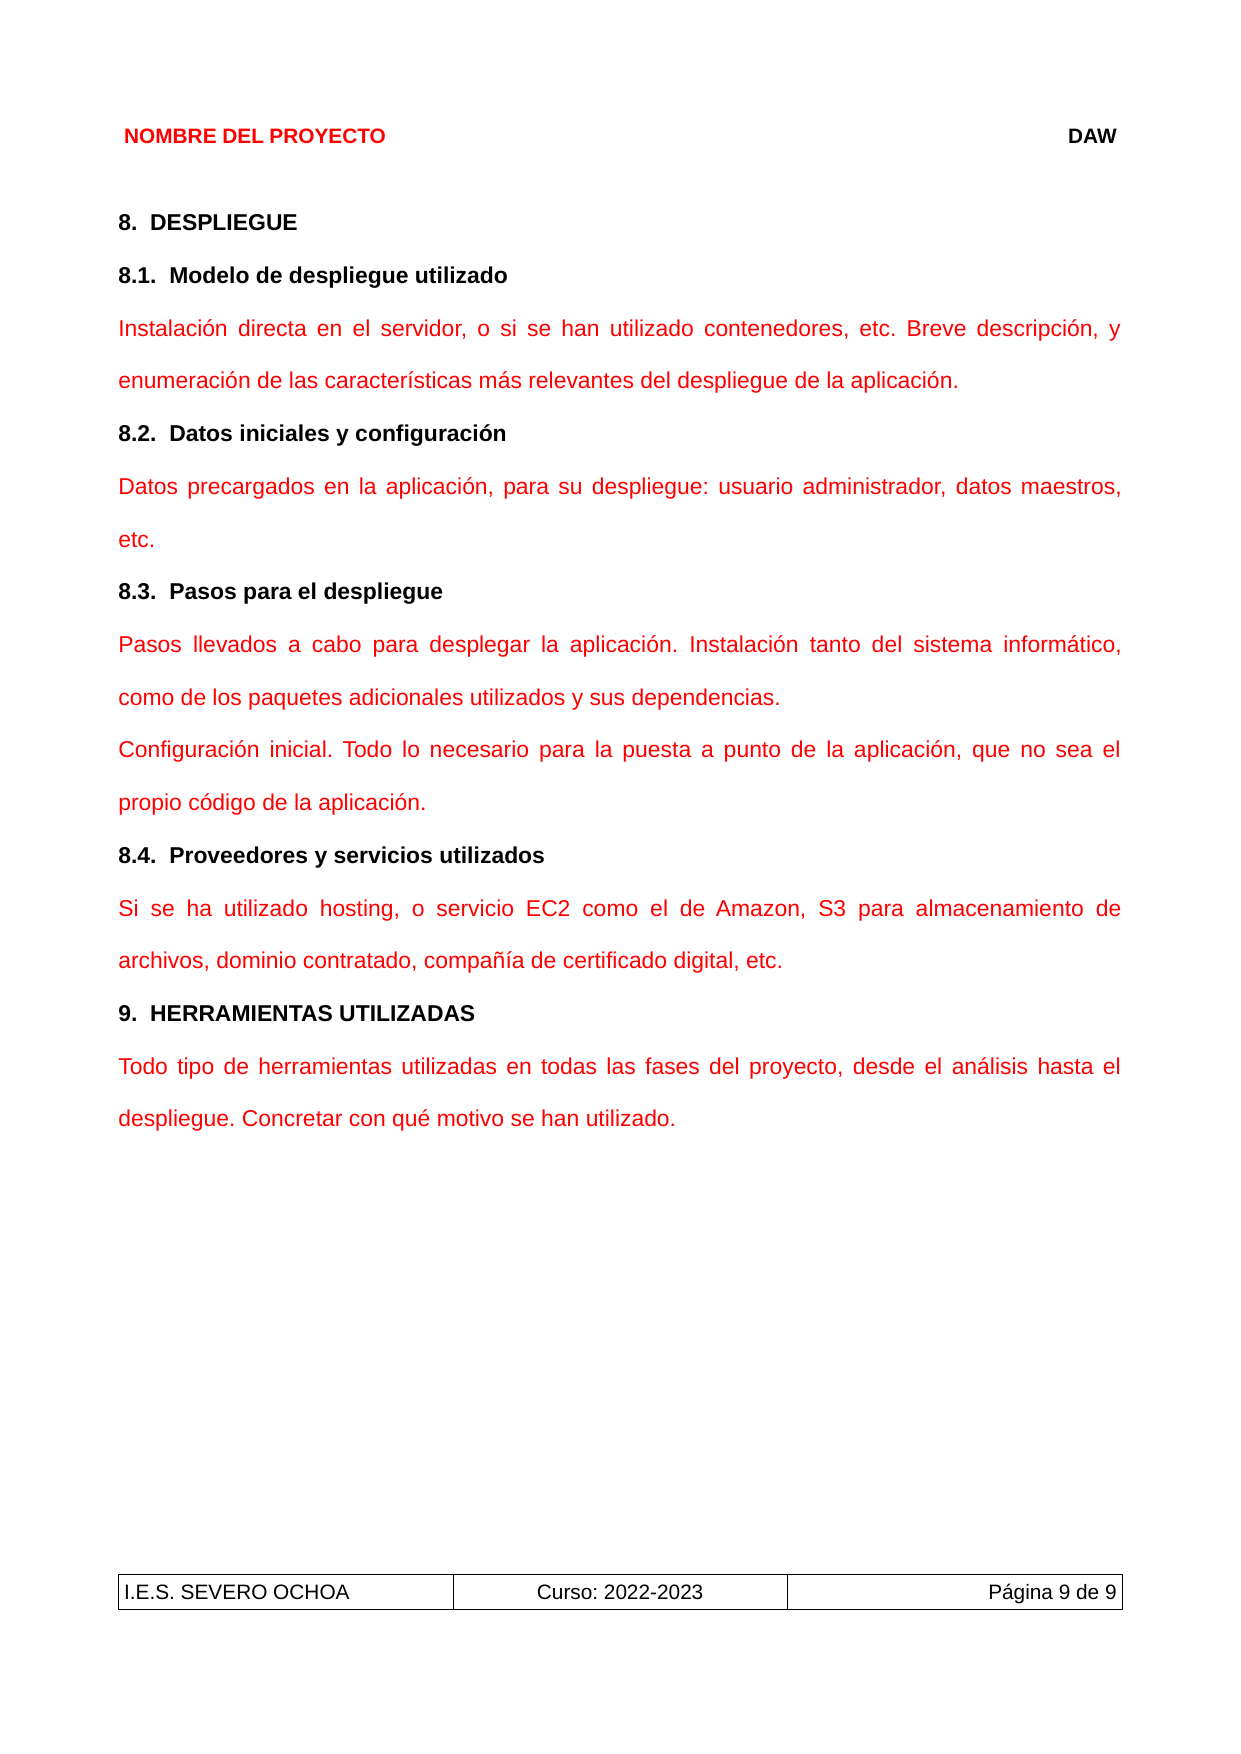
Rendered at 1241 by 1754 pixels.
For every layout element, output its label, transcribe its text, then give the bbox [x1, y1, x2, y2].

subtitle DESPLIEGUE [118, 209, 1122, 236]
subtitle HERRAMIENTAS UTILIZADAS [118, 1000, 1122, 1026]
subtitle Pasos para el despliegue [118, 578, 1122, 605]
text Configuración inicial. Todo lo necesario para la puesta a punto de la aplicación, que no sea el propio código de la aplicación. [118, 736, 1122, 816]
subtitle Modelo de despliegue utilizado [118, 262, 1122, 288]
subtitle Datos iniciales y configuración [118, 420, 1122, 447]
subtitle Proveedores y servicios utilizados [118, 842, 1122, 868]
text Todo tipo de herramientas utilizadas en todas las fases del proyecto, desde el análisis hasta el despliegue. Concretar con qué motivo se han utilizado. [118, 1053, 1122, 1132]
text Pasos llevados a cabo para desplegar la aplicación. Instalación tanto del sistema informático, como de los paquetes adicionales utilizados y sus dependencias. [118, 631, 1122, 710]
text Si se ha utilizado hosting, o servicio EC2 como el de Amazon, S3 para almacenamiento de archivos, dominio contratado, compañía de certificado digital, etc. [118, 894, 1122, 974]
text Datos precargados en la aplicación, para su despliegue: usuario administrador, datos maestros, etc. [118, 473, 1122, 552]
text Instalación directa en el servidor, o si se han utilizado contenedores, etc. Breve descripción, y enumeración de las características más relevantes del despliegue de la aplicación. [118, 315, 1122, 394]
